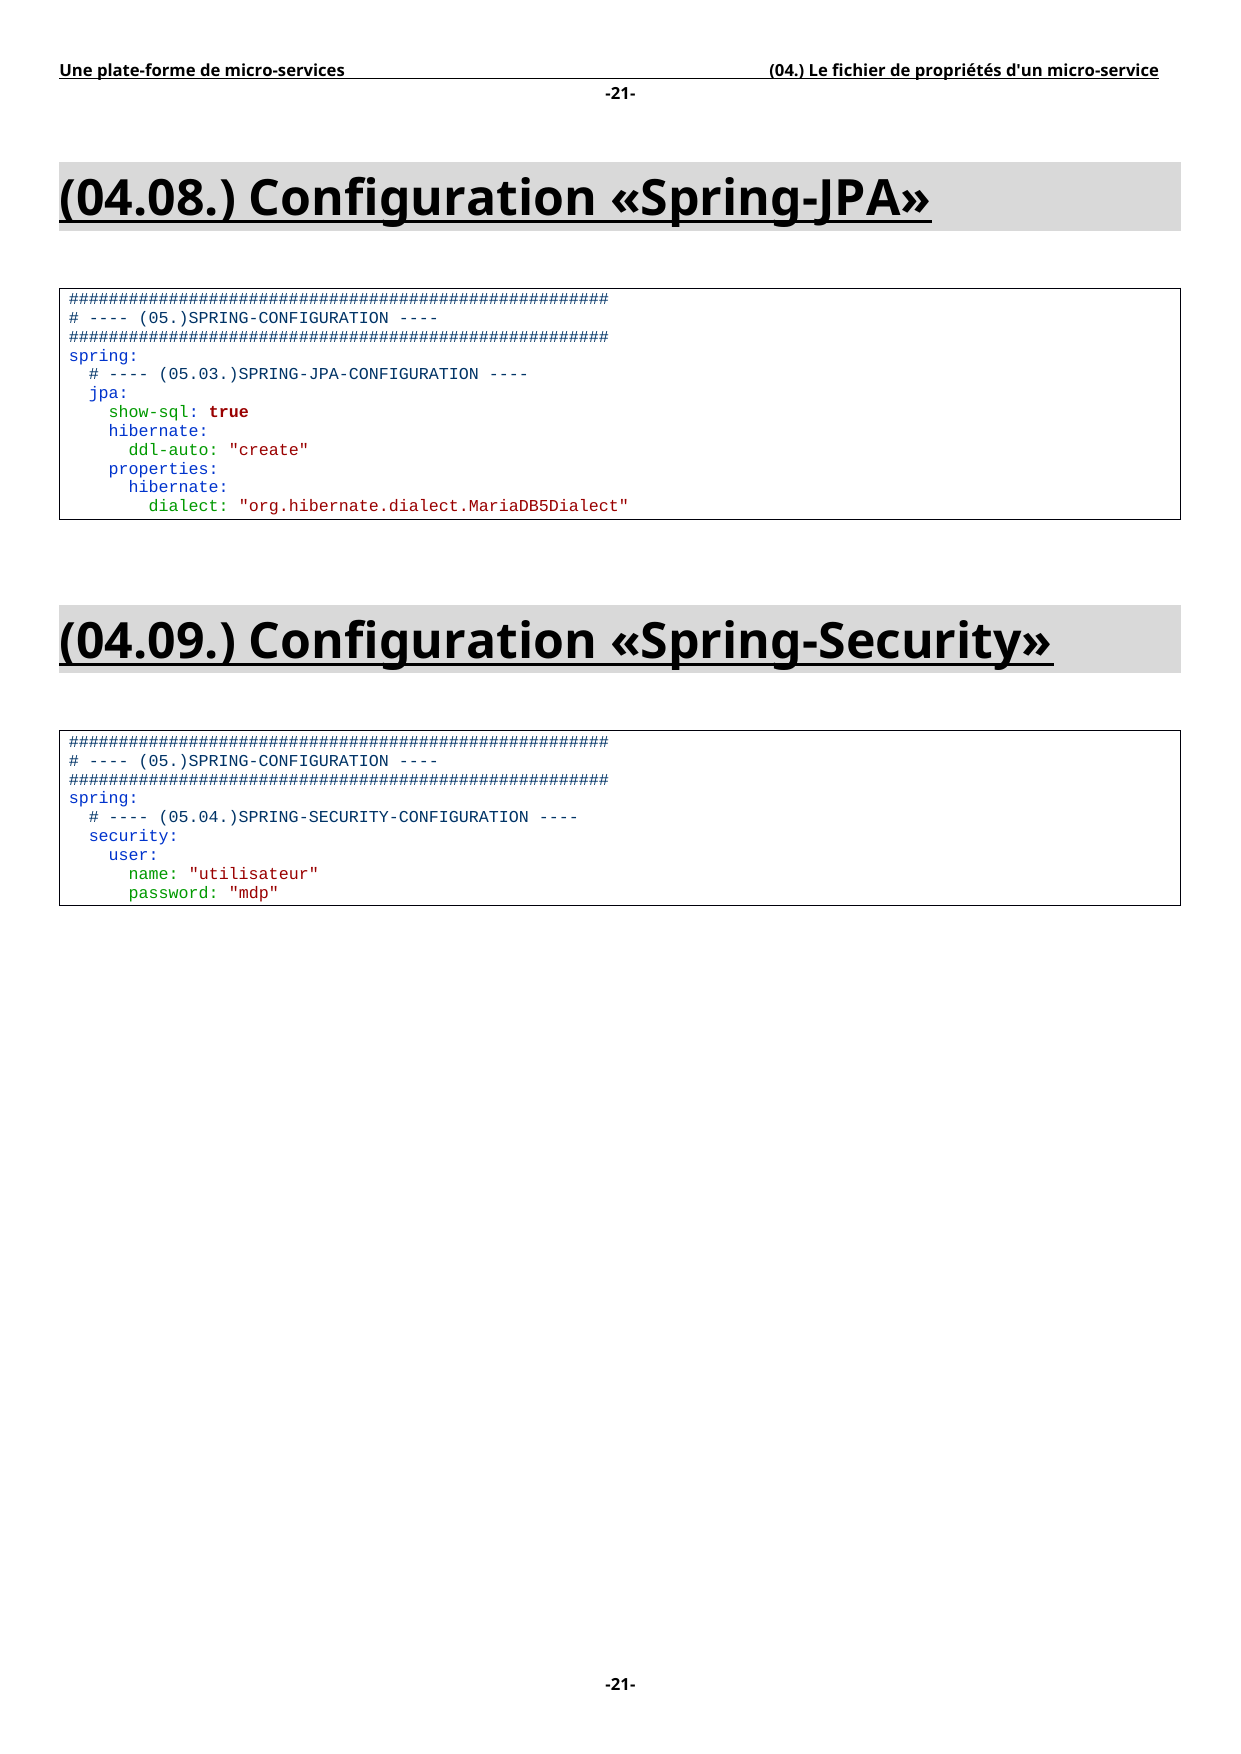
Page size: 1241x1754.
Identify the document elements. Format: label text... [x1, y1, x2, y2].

text hibernate: [60, 476, 1180, 495]
text # ---- (05.)SPRING-CONFIGURATION ---- [60, 749, 1180, 768]
text ###################################################### [60, 289, 1180, 306]
text password: "mdp" [60, 881, 1180, 905]
text ###################################################### [60, 768, 1180, 787]
text ddl-auto: "create" [60, 438, 1180, 457]
text spring: [60, 787, 1180, 806]
text dialect: "org.hibernate.dialect.MariaDB5Dialect" [60, 495, 1180, 519]
text user: [60, 843, 1180, 862]
text # ---- (05.04.)SPRING-SECURITY-CONFIGURATION ---- [60, 806, 1180, 824]
text ###################################################### [60, 731, 1180, 749]
text spring: [60, 344, 1180, 363]
text hibernate: [60, 419, 1180, 438]
text # ---- (05.)SPRING-CONFIGURATION ---- [60, 306, 1180, 325]
text name: "utilisateur" [60, 862, 1180, 881]
text (04.09.) Configuration «Spring-Security» [59, 605, 1181, 673]
text properties: [60, 457, 1180, 476]
text security: [60, 824, 1180, 843]
text (04.08.) Configuration «Spring-JPA» [59, 162, 1181, 231]
text # ---- (05.03.)SPRING-JPA-CONFIGURATION ---- [60, 363, 1180, 382]
text show-sql: true [60, 401, 1180, 419]
text ###################################################### [60, 325, 1180, 344]
text jpa: [60, 382, 1180, 401]
